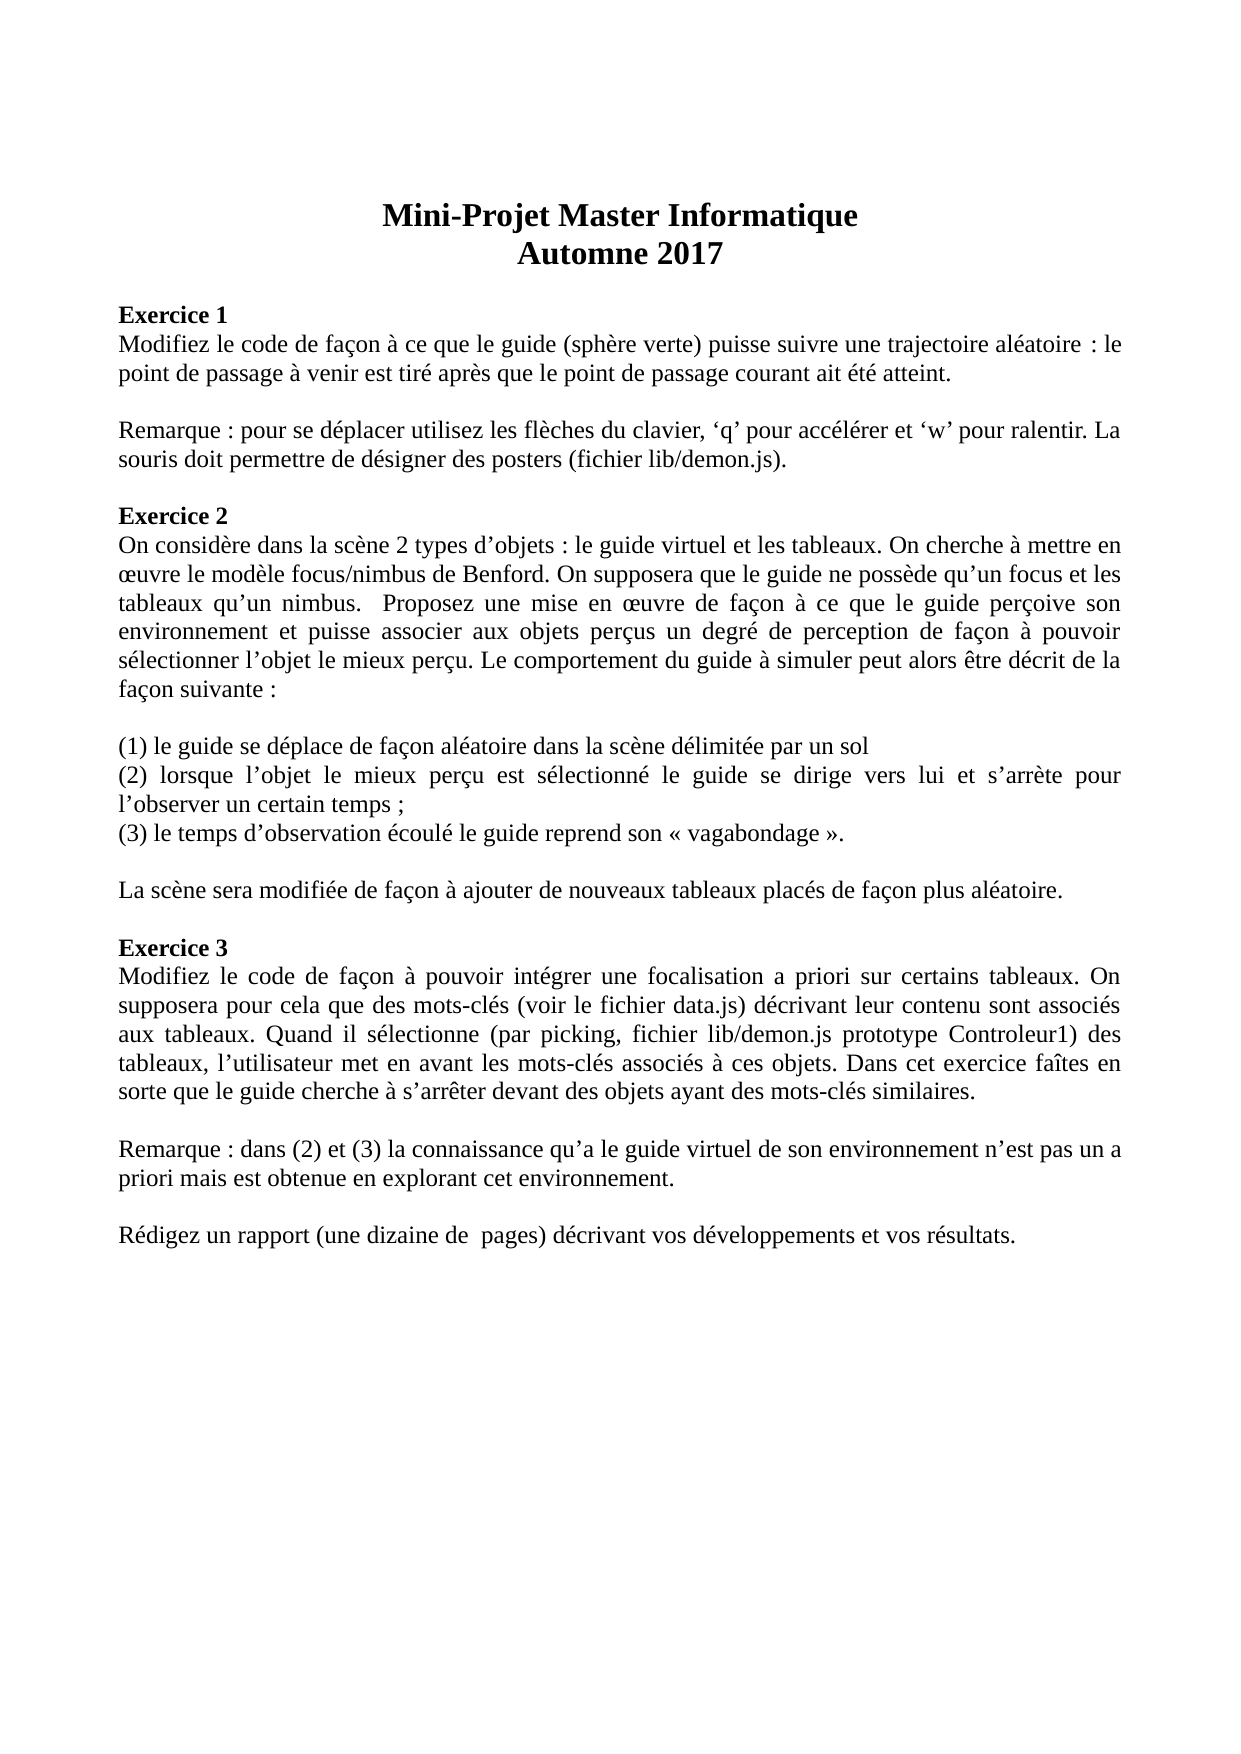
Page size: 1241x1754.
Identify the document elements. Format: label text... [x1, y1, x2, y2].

text Mini-Projet Master Informatique [118, 195, 1122, 233]
text Rédigez un rapport (une dizaine de pages) décrivant vos développements et vos résultats. [118, 1220, 1122, 1249]
text La scène sera modifiée de façon à ajouter de nouveaux tableaux placés de façon plus aléatoire. [118, 875, 1122, 904]
text Automne 2017 [118, 233, 1122, 271]
text Exercice 2 [118, 501, 1122, 530]
text (1) le guide se déplace de façon aléatoire dans la scène délimitée par un sol [118, 731, 1122, 760]
text Modifiez le code de façon à pouvoir intégrer une focalisation a priori sur certains tableaux. On supposera pour cela que des mots-clés (voir le fichier data.js) décrivant leur contenu sont associés aux tableaux. Quand il sélectionne (par picking, fichier lib/demon.js prototype Controleur1) des tableaux, l’utilisateur met en avant les mots-clés associés à ces objets. Dans cet exercice faîtes en sorte que le guide cherche à s’arrêter devant des objets ayant des mots-clés similaires. [118, 961, 1122, 1105]
text Remarque : dans (2) et (3) la connaissance qu’a le guide virtuel de son environnement n’est pas un a priori mais est obtenue en explorant cet environnement. [118, 1134, 1122, 1191]
text Remarque : pour se déplacer utilisez les flèches du clavier, ‘q’ pour accélérer et ‘w’ pour ralentir. La souris doit permettre de désigner des posters (fichier lib/demon.js). [118, 415, 1122, 473]
text (3) le temps d’observation écoulé le guide reprend son « vagabondage ». [118, 818, 1122, 846]
text (2) lorsque l’objet le mieux perçu est sélectionné le guide se dirige vers lui et s’arrète pour l’observer un certain temps ; [118, 760, 1122, 818]
text Exercice 1 [118, 300, 1122, 329]
text Modifiez le code de façon à ce que le guide (sphère verte) puisse suivre une trajectoire aléatoire : le point de passage à venir est tiré après que le point de passage courant ait été atteint. [118, 329, 1122, 386]
text Exercice 3 [118, 933, 1122, 961]
text On considère dans la scène 2 types d’objets : le guide virtuel et les tableaux. On cherche à mettre en œuvre le modèle focus/nimbus de Benford. On supposera que le guide ne possède qu’un focus et les tableaux qu’un nimbus. Proposez une mise en œuvre de façon à ce que le guide perçoive son environnement et puisse associer aux objets perçus un degré de perception de façon à pouvoir sélectionner l’objet le mieux perçu. Le comportement du guide à simuler peut alors être décrit de la façon suivante : [118, 530, 1122, 703]
